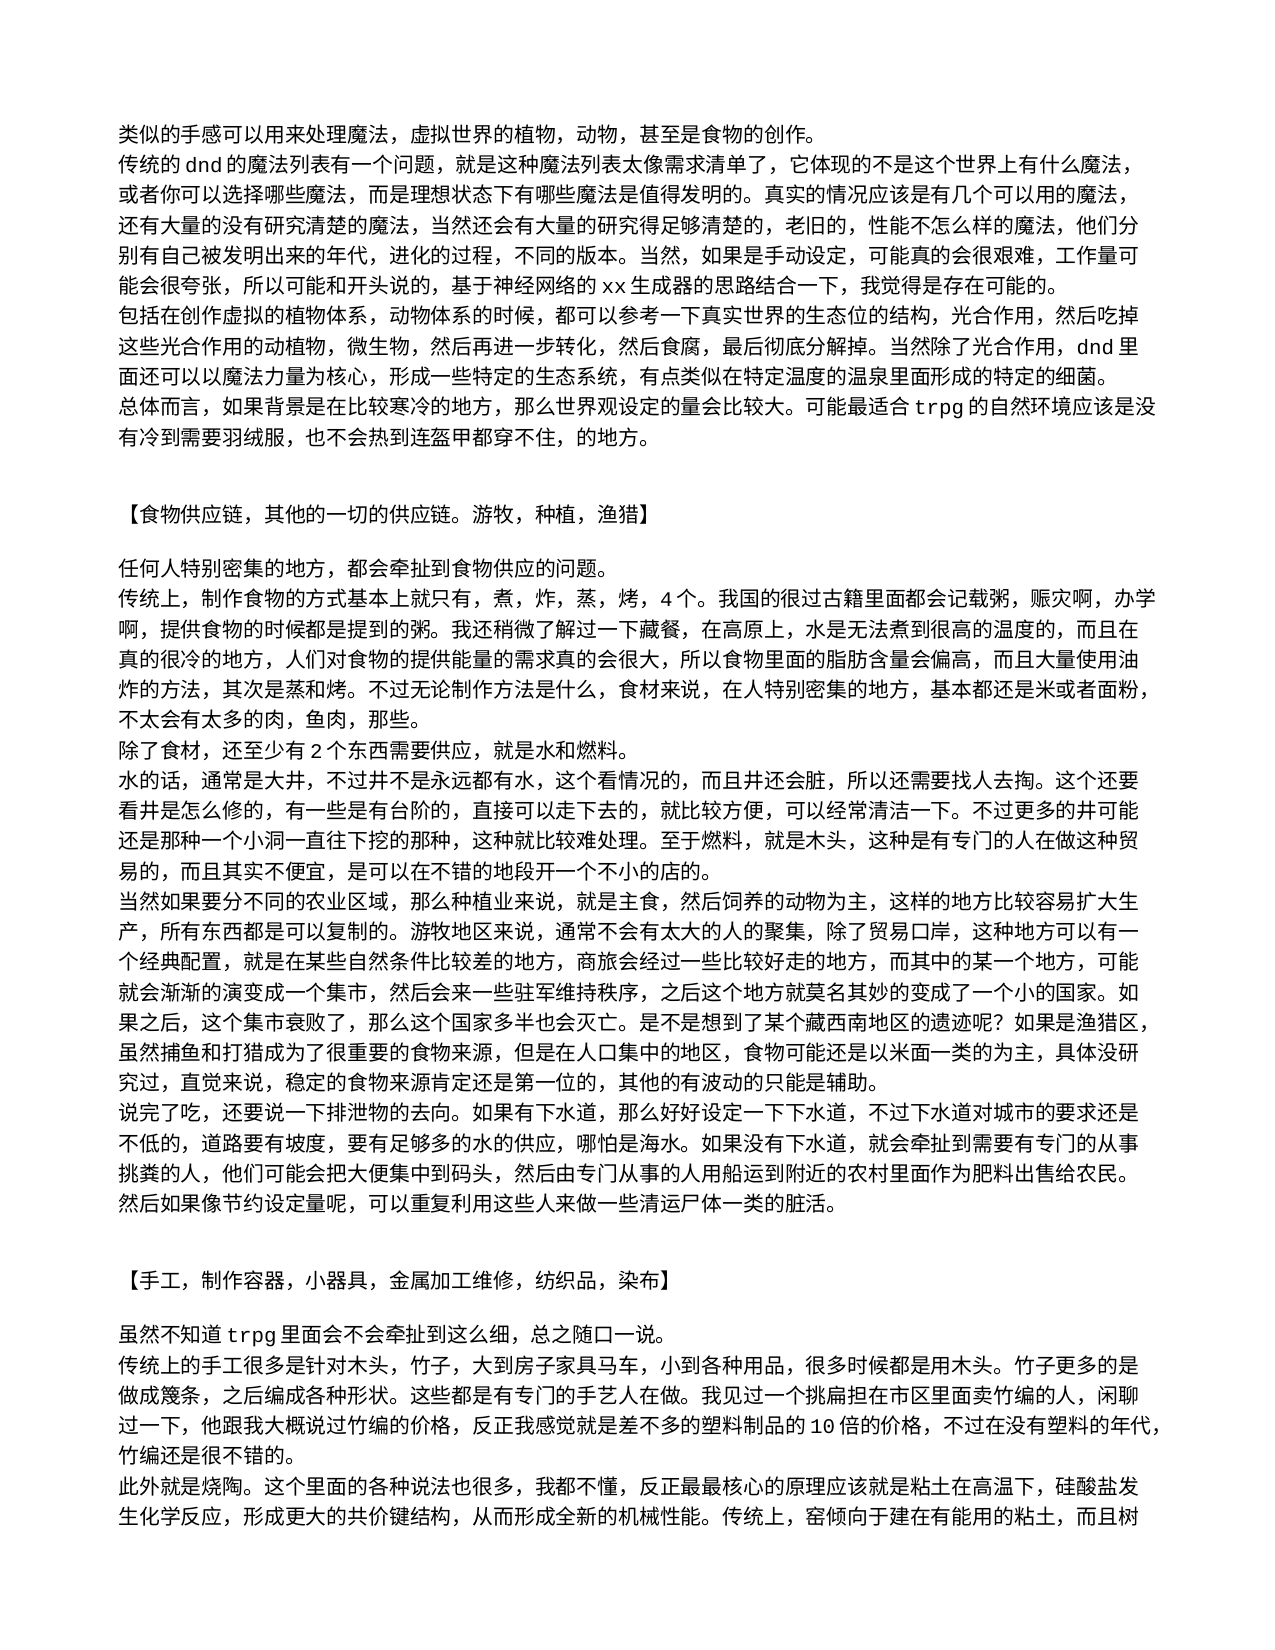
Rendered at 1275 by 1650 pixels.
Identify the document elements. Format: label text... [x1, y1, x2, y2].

text 任何人特别密集的地方，都会牵扯到食物供应的问题。 [118, 552, 1157, 583]
text 传统的dnd的魔法列表有一个问题，就是这种魔法列表太像需求清单了，它体现的不是这个世界上有什么魔法，或者你可以选择哪些魔法，而是理想状态下有哪些魔法是值得发明的。真实的情况应该是有几个可以用的魔法，还有大量的没有研究清楚的魔法，当然还会有大量的研究得足够清楚的，老旧的，性能不怎么样的魔法，他们分别有自己被发明出来的年代，进化的过程，不同的版本。当然，如果是手动设定，可能真的会很艰难，工作量可能会很夸张，所以可能和开头说的，基于神经网络的xx生成器的思路结合一下，我觉得是存在可能的。 [118, 148, 1157, 300]
text 总体而言，如果背景是在比较寒冷的地方，那么世界观设定的量会比较大。可能最适合trpg的自然环境应该是没有冷到需要羽绒服，也不会热到连盔甲都穿不住，的地方。 [118, 391, 1157, 451]
text 当然如果要分不同的农业区域，那么种植业来说，就是主食，然后饲养的动物为主，这样的地方比较容易扩大生产，所有东西都是可以复制的。游牧地区来说，通常不会有太大的人的聚集，除了贸易口岸，这种地方可以有一个经典配置，就是在某些自然条件比较差的地方，商旅会经过一些比较好走的地方，而其中的某一个地方，可能就会渐渐的演变成一个集市，然后会来一些驻军维持秩序，之后这个地方就莫名其妙的变成了一个小的国家。如果之后，这个集市衰败了，那么这个国家多半也会灭亡。是不是想到了某个藏西南地区的遗迹呢？如果是渔猎区，虽然捕鱼和打猎成为了很重要的食物来源，但是在人口集中的地区，食物可能还是以米面一类的为主，具体没研究过，直觉来说，稳定的食物来源肯定还是第一位的，其他的有波动的只能是辅助。 [118, 885, 1157, 1097]
text 说完了吃，还要说一下排泄物的去向。如果有下水道，那么好好设定一下下水道，不过下水道对城市的要求还是不低的，道路要有坡度，要有足够多的水的供应，哪怕是海水。如果没有下水道，就会牵扯到需要有专门的从事挑粪的人，他们可能会把大便集中到码头，然后由专门从事的人用船运到附近的农村里面作为肥料出售给农民。然后如果像节约设定量呢，可以重复利用这些人来做一些清运尸体一类的脏活。 [118, 1097, 1157, 1217]
text 【食物供应链，其他的一切的供应链。游牧，种植，渔猎】 [118, 498, 1157, 529]
text 此外就是烧陶。这个里面的各种说法也很多，我都不懂，反正最最核心的原理应该就是粘土在高温下，硅酸盐发生化学反应，形成更大的共价键结构，从而形成全新的机械性能。传统上，窑倾向于建在有能用的粘土，而且树 [118, 1470, 1157, 1530]
text 传统上的手工很多是针对木头，竹子，大到房子家具马车，小到各种用品，很多时候都是用木头。竹子更多的是做成篾条，之后编成各种形状。这些都是有专门的手艺人在做。我见过一个挑扁担在市区里面卖竹编的人，闲聊过一下，他跟我大概说过竹编的价格，反正我感觉就是差不多的塑料制品的10倍的价格，不过在没有塑料的年代，竹编还是很不错的。 [118, 1349, 1157, 1470]
text 包括在创作虚拟的植物体系，动物体系的时候，都可以参考一下真实世界的生态位的结构，光合作用，然后吃掉这些光合作用的动植物，微生物，然后再进一步转化，然后食腐，最后彻底分解掉。当然除了光合作用，dnd里面还可以以魔法力量为核心，形成一些特定的生态系统，有点类似在特定温度的温泉里面形成的特定的细菌。 [118, 300, 1157, 391]
text 虽然不知道trpg里面会不会牵扯到这么细，总之随口一说。 [118, 1318, 1157, 1349]
text 水的话，通常是大井，不过井不是永远都有水，这个看情况的，而且井还会脏，所以还需要找人去掏。这个还要看井是怎么修的，有一些是有台阶的，直接可以走下去的，就比较方便，可以经常清洁一下。不过更多的井可能还是那种一个小洞一直往下挖的那种，这种就比较难处理。至于燃料，就是木头，这种是有专门的人在做这种贸易的，而且其实不便宜，是可以在不错的地段开一个不小的店的。 [118, 764, 1157, 885]
text 【手工，制作容器，小器具，金属加工维修，纺织品，染布】 [118, 1265, 1157, 1295]
text 传统上，制作食物的方式基本上就只有，煮，炸，蒸，烤，4个。我国的很过古籍里面都会记载粥，赈灾啊，办学啊，提供食物的时候都是提到的粥。我还稍微了解过一下藏餐，在高原上，水是无法煮到很高的温度的，而且在真的很冷的地方，人们对食物的提供能量的需求真的会很大，所以食物里面的脂肪含量会偏高，而且大量使用油炸的方法，其次是蒸和烤。不过无论制作方法是什么，食材来说，在人特别密集的地方，基本都还是米或者面粉，不太会有太多的肉，鱼肉，那些。 [118, 583, 1157, 734]
text 除了食材，还至少有2个东西需要供应，就是水和燃料。 [118, 734, 1157, 764]
text 类似的手感可以用来处理魔法，虚拟世界的植物，动物，甚至是食物的创作。 [118, 118, 1157, 148]
